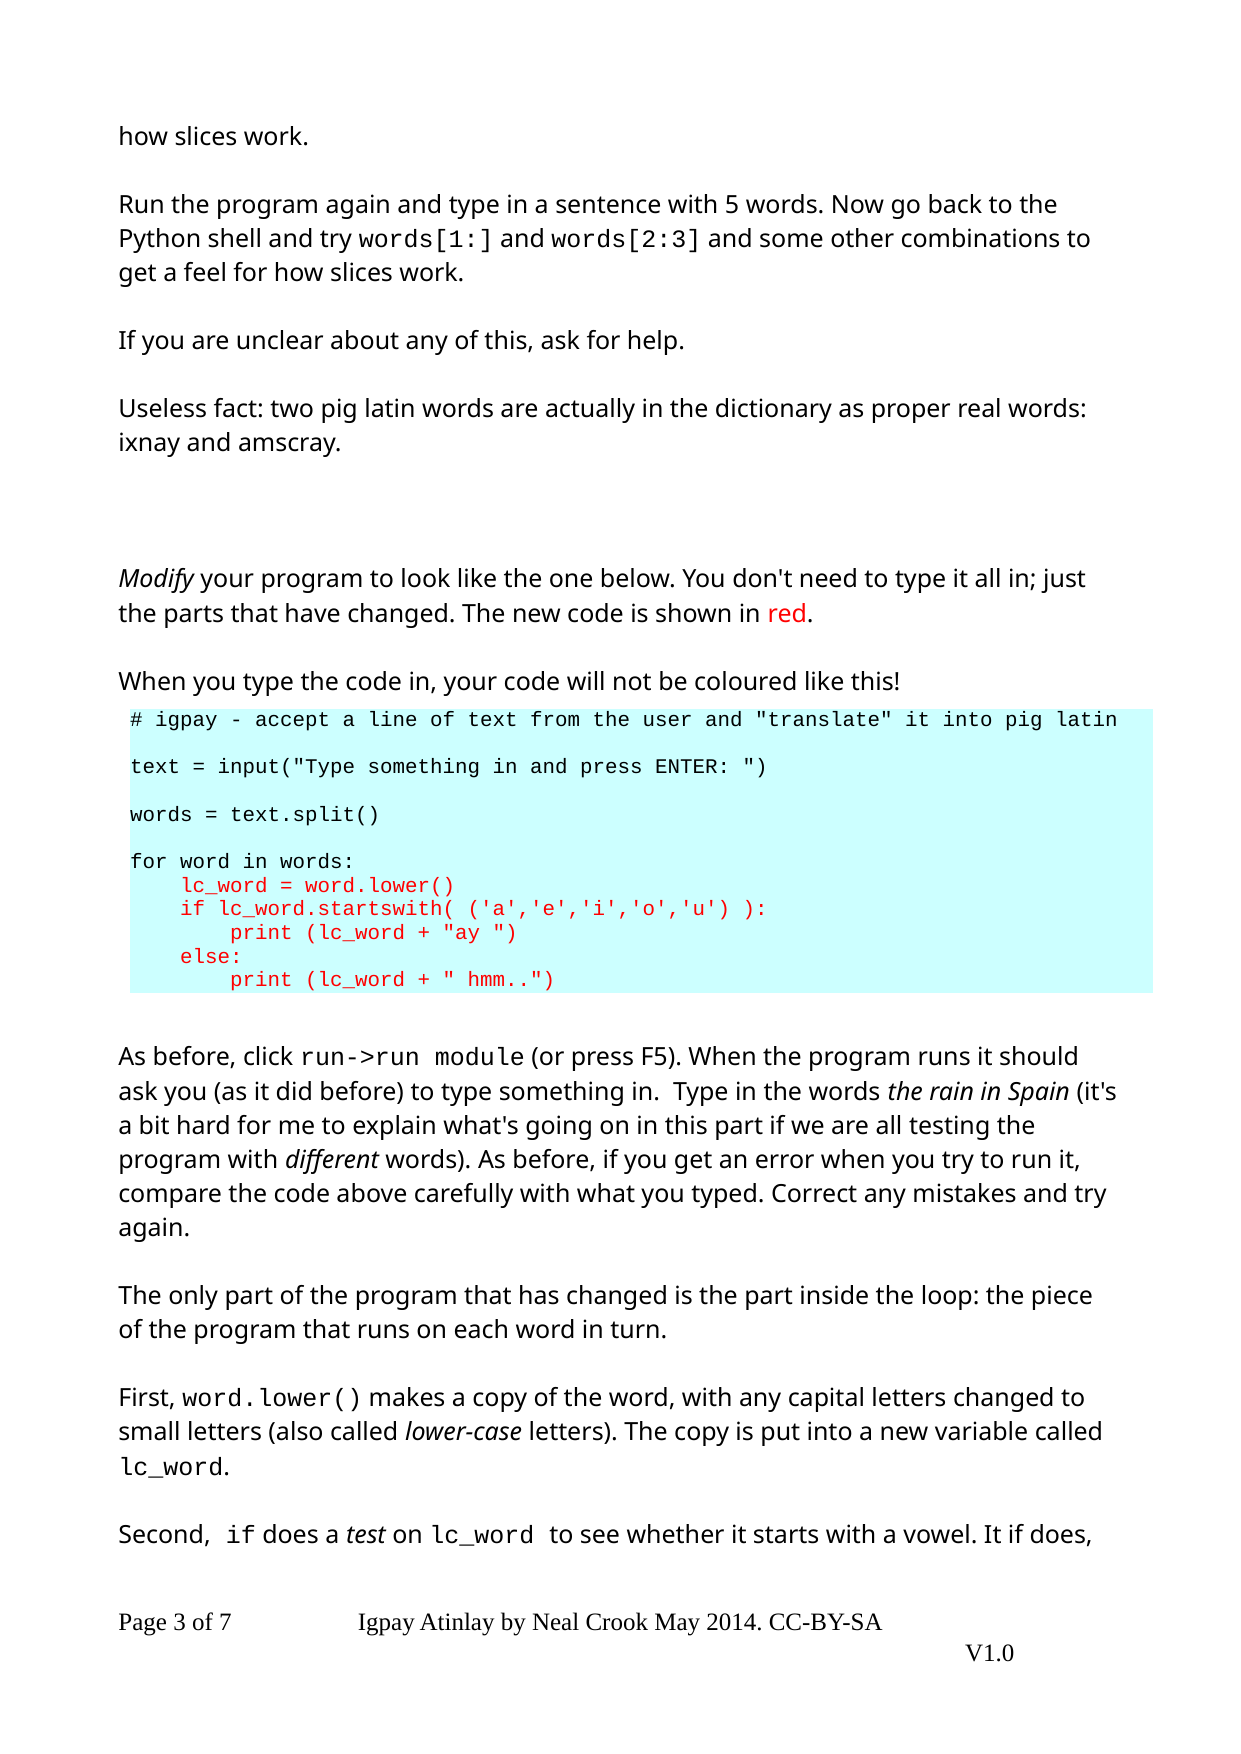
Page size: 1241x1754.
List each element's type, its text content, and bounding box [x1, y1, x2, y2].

text Modify your program to look like the one below. You don't need to type it all in; just the parts that have changed. The new code is shown in red. [118, 561, 1122, 629]
text print (lc_word + " hmm..") [130, 969, 1153, 993]
text If you are unclear about any of this, ask for help. [118, 323, 1122, 357]
text The only part of the program that has changed is the part inside the loop: the piece of the program that runs on each word in turn. [118, 1278, 1122, 1346]
text words = text.split() [130, 804, 1153, 827]
text for word in words: [130, 851, 1153, 875]
text Second, if does a test on lc_word to see whether it starts with a vowel. It if does, [118, 1516, 1122, 1551]
text As before, click run->run module (or press F5). When the program runs it should ask you (as it did before) to type something in. Type in the words the rain in Spain (it's a bit hard for me to explain what's going on in this part if we are all testing the program with different words). As before, if you get an error when you try to run it, compare the code above carefully with what you typed. Correct any mistakes and try again. [118, 1039, 1122, 1243]
text lc_word = word.lower() [130, 875, 1153, 898]
text # igpay - accept a line of text from the user and "translate" it into pig latin [130, 709, 1153, 733]
text Useless fact: two pig latin words are actually in the dictionary as proper real words: ixnay and amscray. [118, 391, 1122, 459]
text First, word.lower() makes a copy of the word, with any capital letters changed to small letters (also called lower-case letters). The copy is put into a new variable called lc_word. [118, 1380, 1122, 1482]
text else: [130, 946, 1153, 969]
text print (lc_word + "ay ") [130, 922, 1153, 946]
text When you type the code in, your code will not be coloured like this! [118, 663, 1122, 697]
text text = input("Type something in and press ENTER: ") [130, 757, 1153, 780]
text Run the program again and type in a sentence with 5 words. Now go back to the Python shell and try words[1:] and words[2:3] and some other combinations to get a feel for how slices work. [118, 186, 1122, 289]
text if lc_word.startswith( ('a','e','i','o','u') ): [130, 898, 1153, 922]
text how slices work. [118, 118, 1122, 152]
